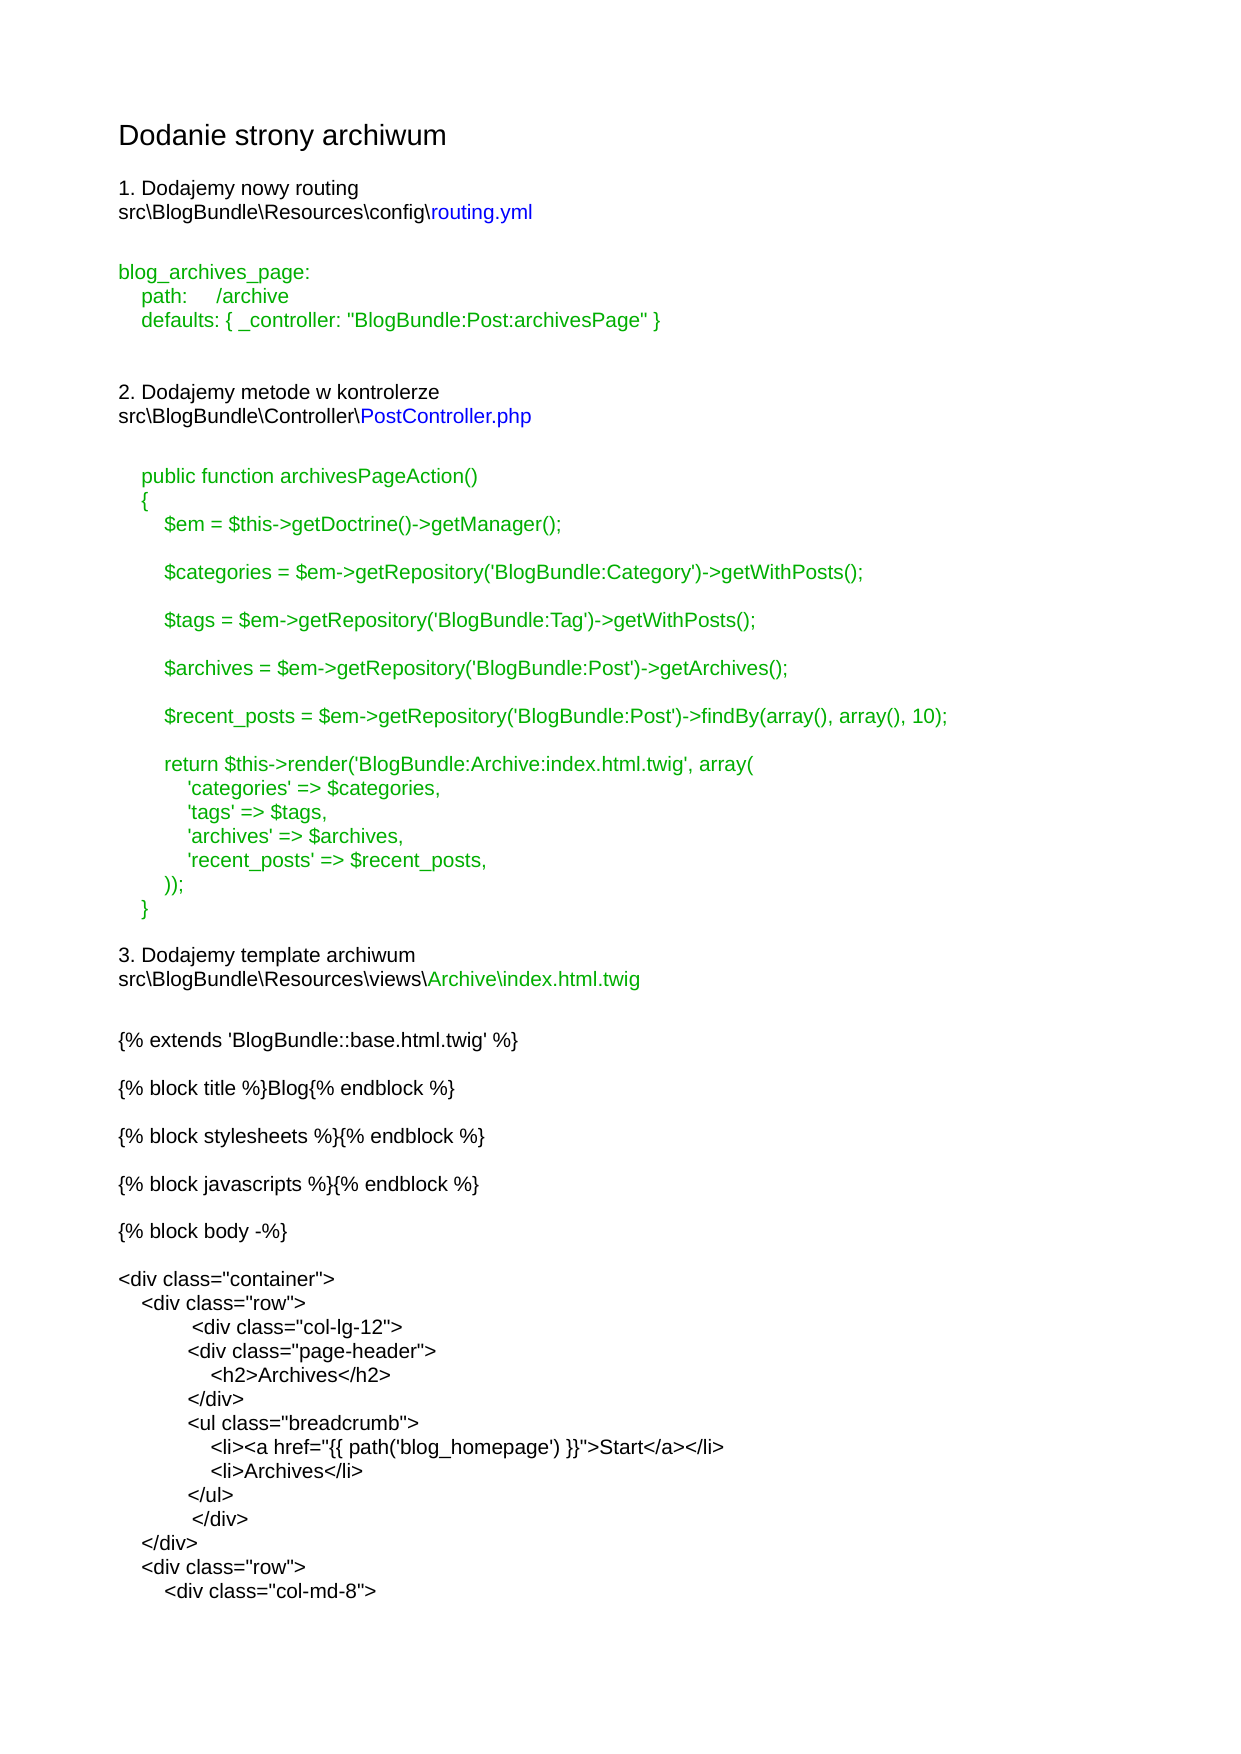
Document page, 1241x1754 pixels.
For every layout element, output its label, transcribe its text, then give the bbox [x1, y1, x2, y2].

text $archives = $em->getRepository('BlogBundle:Post')->getArchives(); [118, 656, 1122, 680]
text <h2>Archives</h2> [118, 1363, 1122, 1387]
text $categories = $em->getRepository('BlogBundle:Category')->getWithPosts(); [118, 560, 1122, 584]
text return $this->render('BlogBundle:Archive:index.html.twig', array( [118, 752, 1122, 776]
text 'categories' => $categories, [118, 776, 1122, 799]
text blog_archives_page: [118, 260, 1122, 284]
text <li><a href="{{ path('blog_homepage') }}">Start</a></li> [118, 1435, 1122, 1459]
text { [118, 488, 1122, 512]
text <div class="page-header"> [118, 1339, 1122, 1363]
text src\BlogBundle\Resources\config\routing.yml [118, 199, 1122, 223]
text <div class="row"> [118, 1291, 1122, 1315]
text {% extends 'BlogBundle::base.html.twig' %} [118, 1028, 1122, 1052]
text {% block stylesheets %}{% endblock %} [118, 1123, 1122, 1147]
text 'recent_posts' => $recent_posts, [118, 847, 1122, 871]
text $em = $this->getDoctrine()->getManager(); [118, 512, 1122, 536]
text $tags = $em->getRepository('BlogBundle:Tag')->getWithPosts(); [118, 608, 1122, 632]
text defaults: { _controller: "BlogBundle:Post:archivesPage" } [118, 308, 1122, 332]
text 'archives' => $archives, [118, 823, 1122, 847]
text $recent_posts = $em->getRepository('BlogBundle:Post')->findBy(array(), array(), 10); [118, 704, 1122, 728]
text <li>Archives</li> [118, 1459, 1122, 1483]
text <div class="col-lg-12"> [118, 1315, 1122, 1339]
text {% block body -%} [118, 1219, 1122, 1243]
text } [118, 895, 1122, 919]
text </div> [118, 1387, 1122, 1411]
text {% block javascripts %}{% endblock %} [118, 1171, 1122, 1195]
text <ul class="breadcrumb"> [118, 1411, 1122, 1435]
text 3. Dodajemy template archiwum [118, 943, 1122, 967]
text 2. Dodajemy metode w kontrolerze [118, 380, 1122, 404]
text src\BlogBundle\Resources\views\Archive\index.html.twig [118, 967, 1122, 991]
text {% block title %}Blog{% endblock %} [118, 1076, 1122, 1099]
text 1. Dodajemy nowy routing [118, 176, 1122, 199]
text <div class="row"> [118, 1555, 1122, 1579]
text </ul> [118, 1483, 1122, 1507]
text src\BlogBundle\Controller\PostController.php [118, 404, 1122, 428]
text </div> [118, 1531, 1122, 1555]
text </div> [118, 1507, 1122, 1531]
text public function archivesPageAction() [118, 464, 1122, 488]
text )); [118, 871, 1122, 895]
text 'tags' => $tags, [118, 799, 1122, 823]
text path: /archive [118, 284, 1122, 308]
text <div class="col-md-8"> [118, 1579, 1122, 1603]
text Dodanie strony archiwum [118, 118, 1122, 152]
text <div class="container"> [118, 1267, 1122, 1291]
